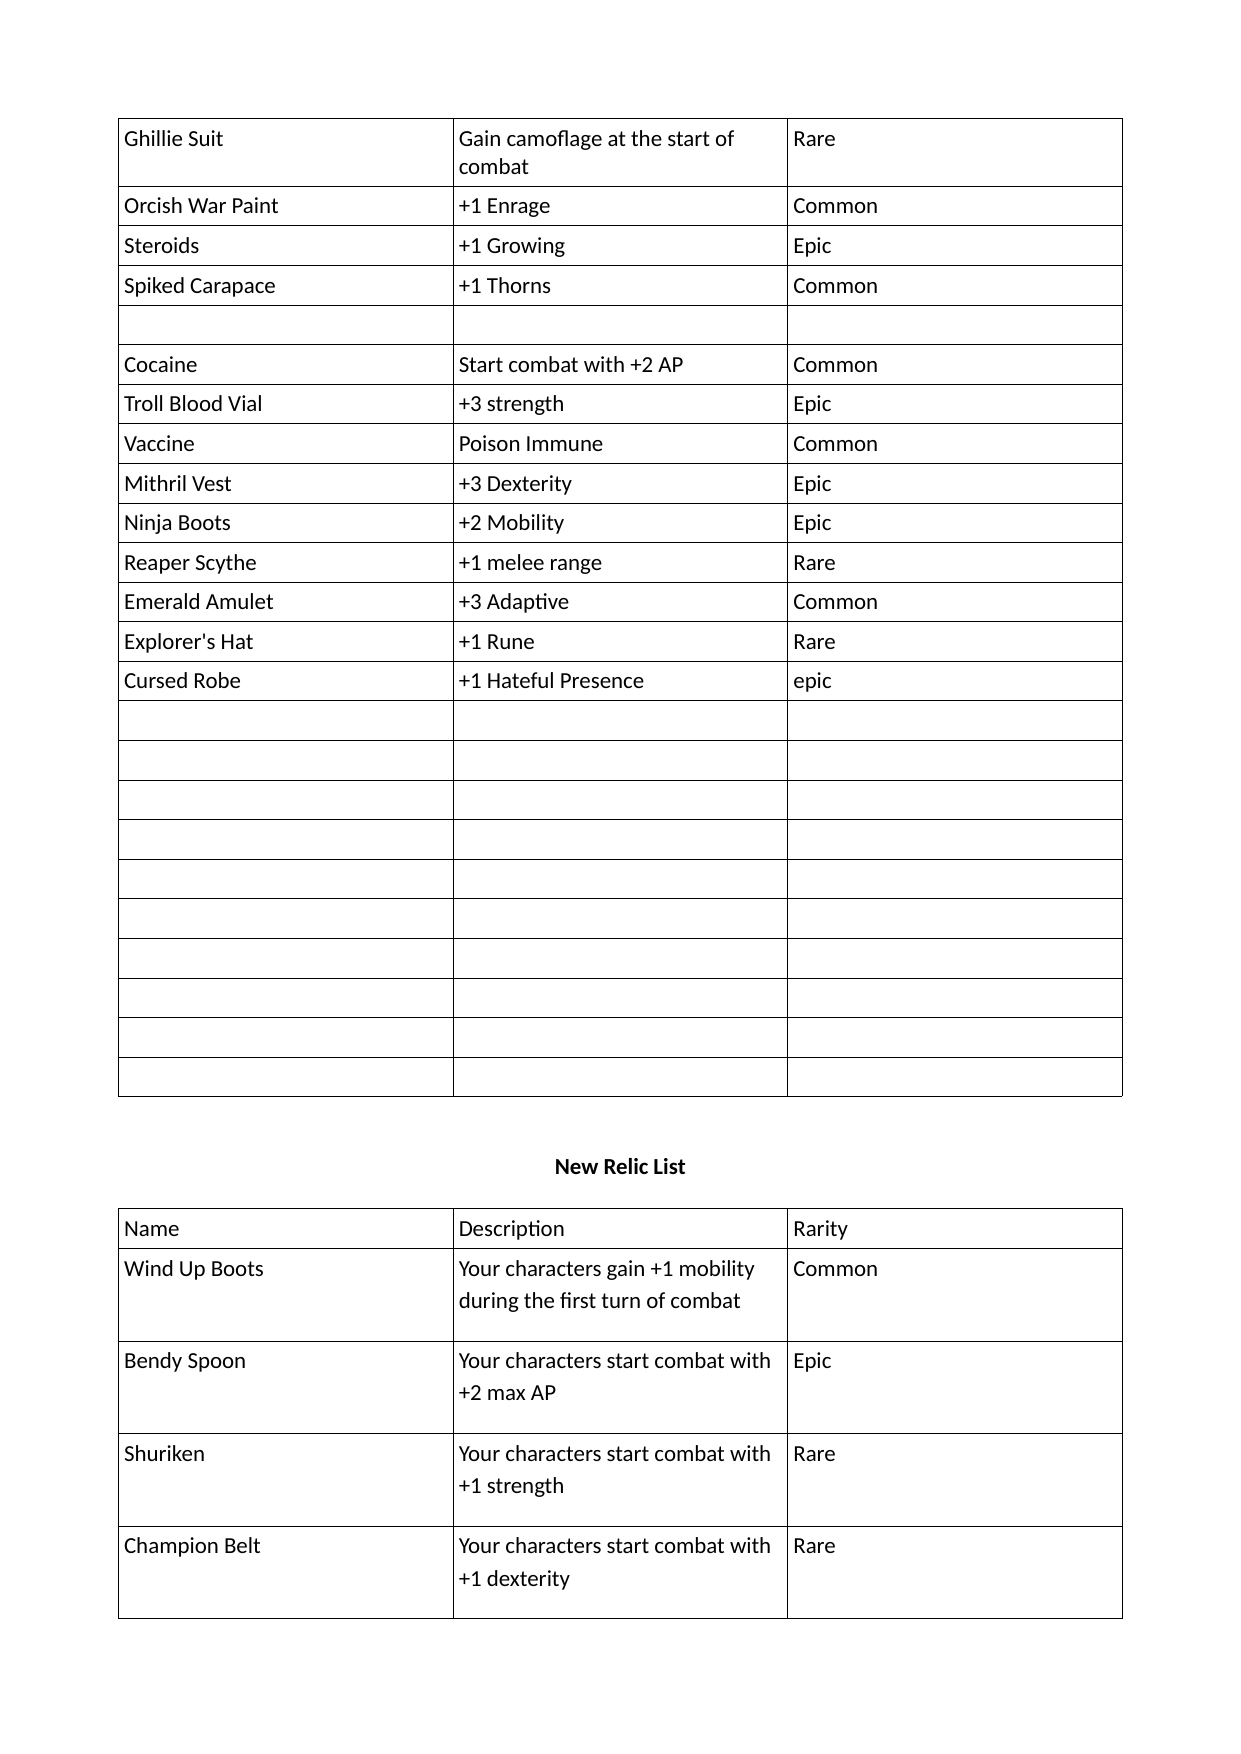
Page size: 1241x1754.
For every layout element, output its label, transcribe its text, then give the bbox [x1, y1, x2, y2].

table_cell [119, 820, 453, 859]
table_cell [454, 820, 787, 859]
table_cell +2 Mobility [454, 504, 787, 542]
table_cell Epic [788, 504, 1122, 542]
table_cell Mithril Vest [119, 464, 453, 502]
table_cell Steroids [119, 226, 453, 265]
table_cell [454, 979, 787, 1017]
table_cell Common [788, 187, 1122, 225]
table_cell [454, 306, 787, 344]
table_cell Common [788, 1249, 1122, 1341]
table_cell [119, 1058, 453, 1096]
table_cell Ghillie Suit [119, 119, 453, 186]
table_cell +3 Dexterity [454, 464, 787, 502]
table_cell +3 strength [454, 385, 787, 423]
table_cell [119, 741, 453, 779]
table_cell epic [788, 662, 1122, 700]
table_cell [788, 979, 1122, 1017]
table_cell Ninja Boots [119, 504, 453, 542]
table_cell [454, 1058, 787, 1096]
table_cell Common [788, 424, 1122, 463]
table_cell [119, 306, 453, 344]
table_cell +1 Hateful Presence [454, 662, 787, 700]
table_cell Your characters start combat with +1 dexterity [454, 1527, 787, 1618]
table_cell +1 melee range [454, 543, 787, 582]
table_cell [454, 939, 787, 977]
table_header Rarity [788, 1209, 1122, 1248]
table_cell [454, 1018, 787, 1057]
table_cell Gain camoflage at the start of combat [454, 119, 787, 186]
table_cell Start combat with +2 AP [454, 345, 787, 384]
table_cell [454, 860, 787, 898]
table_cell Bendy Spoon [119, 1342, 453, 1433]
table_cell +1 Thorns [454, 266, 787, 304]
table_cell Cocaine [119, 345, 453, 384]
table_cell Poison Immune [454, 424, 787, 463]
table_cell Emerald Amulet [119, 583, 453, 621]
table_cell Explorer's Hat [119, 622, 453, 661]
table_cell +3 Adaptive [454, 583, 787, 621]
table_cell Rare [788, 622, 1122, 661]
table_cell [788, 701, 1122, 740]
table_cell Champion Belt [119, 1527, 453, 1618]
table_cell [119, 781, 453, 819]
table_cell +1 Rune [454, 622, 787, 661]
table_cell Epic [788, 226, 1122, 265]
table_cell Orcish War Paint [119, 187, 453, 225]
table_cell Spiked Carapace [119, 266, 453, 304]
table_cell Rare [788, 119, 1122, 186]
table_cell Troll Blood Vial [119, 385, 453, 423]
text New Relic List [118, 1152, 1122, 1180]
table_cell [788, 1058, 1122, 1096]
table_cell Epic [788, 464, 1122, 502]
table_cell +1 Growing [454, 226, 787, 265]
table_cell [454, 741, 787, 779]
table_cell Your characters start combat with +2 max AP [454, 1342, 787, 1433]
table_cell [119, 939, 453, 977]
table_header Description [454, 1209, 787, 1248]
table_cell [119, 1018, 453, 1057]
table_cell Wind Up Boots [119, 1249, 453, 1341]
table_cell [788, 860, 1122, 898]
table_cell Rare [788, 1527, 1122, 1618]
table_cell Common [788, 266, 1122, 304]
table_cell +1 Enrage [454, 187, 787, 225]
table_cell [788, 939, 1122, 977]
table_cell [788, 1018, 1122, 1057]
table_cell Vaccine [119, 424, 453, 463]
table_cell Your characters start combat with +1 strength [454, 1434, 787, 1526]
table_cell Epic [788, 385, 1122, 423]
table_cell Shuriken [119, 1434, 453, 1526]
table_cell [454, 701, 787, 740]
table_cell Rare [788, 1434, 1122, 1526]
table_cell [454, 899, 787, 938]
table_cell Common [788, 583, 1122, 621]
table_cell Reaper Scythe [119, 543, 453, 582]
table_cell [119, 899, 453, 938]
table_cell [788, 306, 1122, 344]
table_cell [788, 741, 1122, 779]
table_cell [119, 701, 453, 740]
table_cell Cursed Robe [119, 662, 453, 700]
table_cell [788, 781, 1122, 819]
table_cell [454, 781, 787, 819]
table_header Name [119, 1209, 453, 1248]
table_cell [119, 860, 453, 898]
table_cell Epic [788, 1342, 1122, 1433]
table_cell Rare [788, 543, 1122, 582]
table_cell [119, 979, 453, 1017]
table_cell [788, 820, 1122, 859]
table_cell Common [788, 345, 1122, 384]
table_cell Your characters gain +1 mobility during the first turn of combat [454, 1249, 787, 1341]
table_cell [788, 899, 1122, 938]
